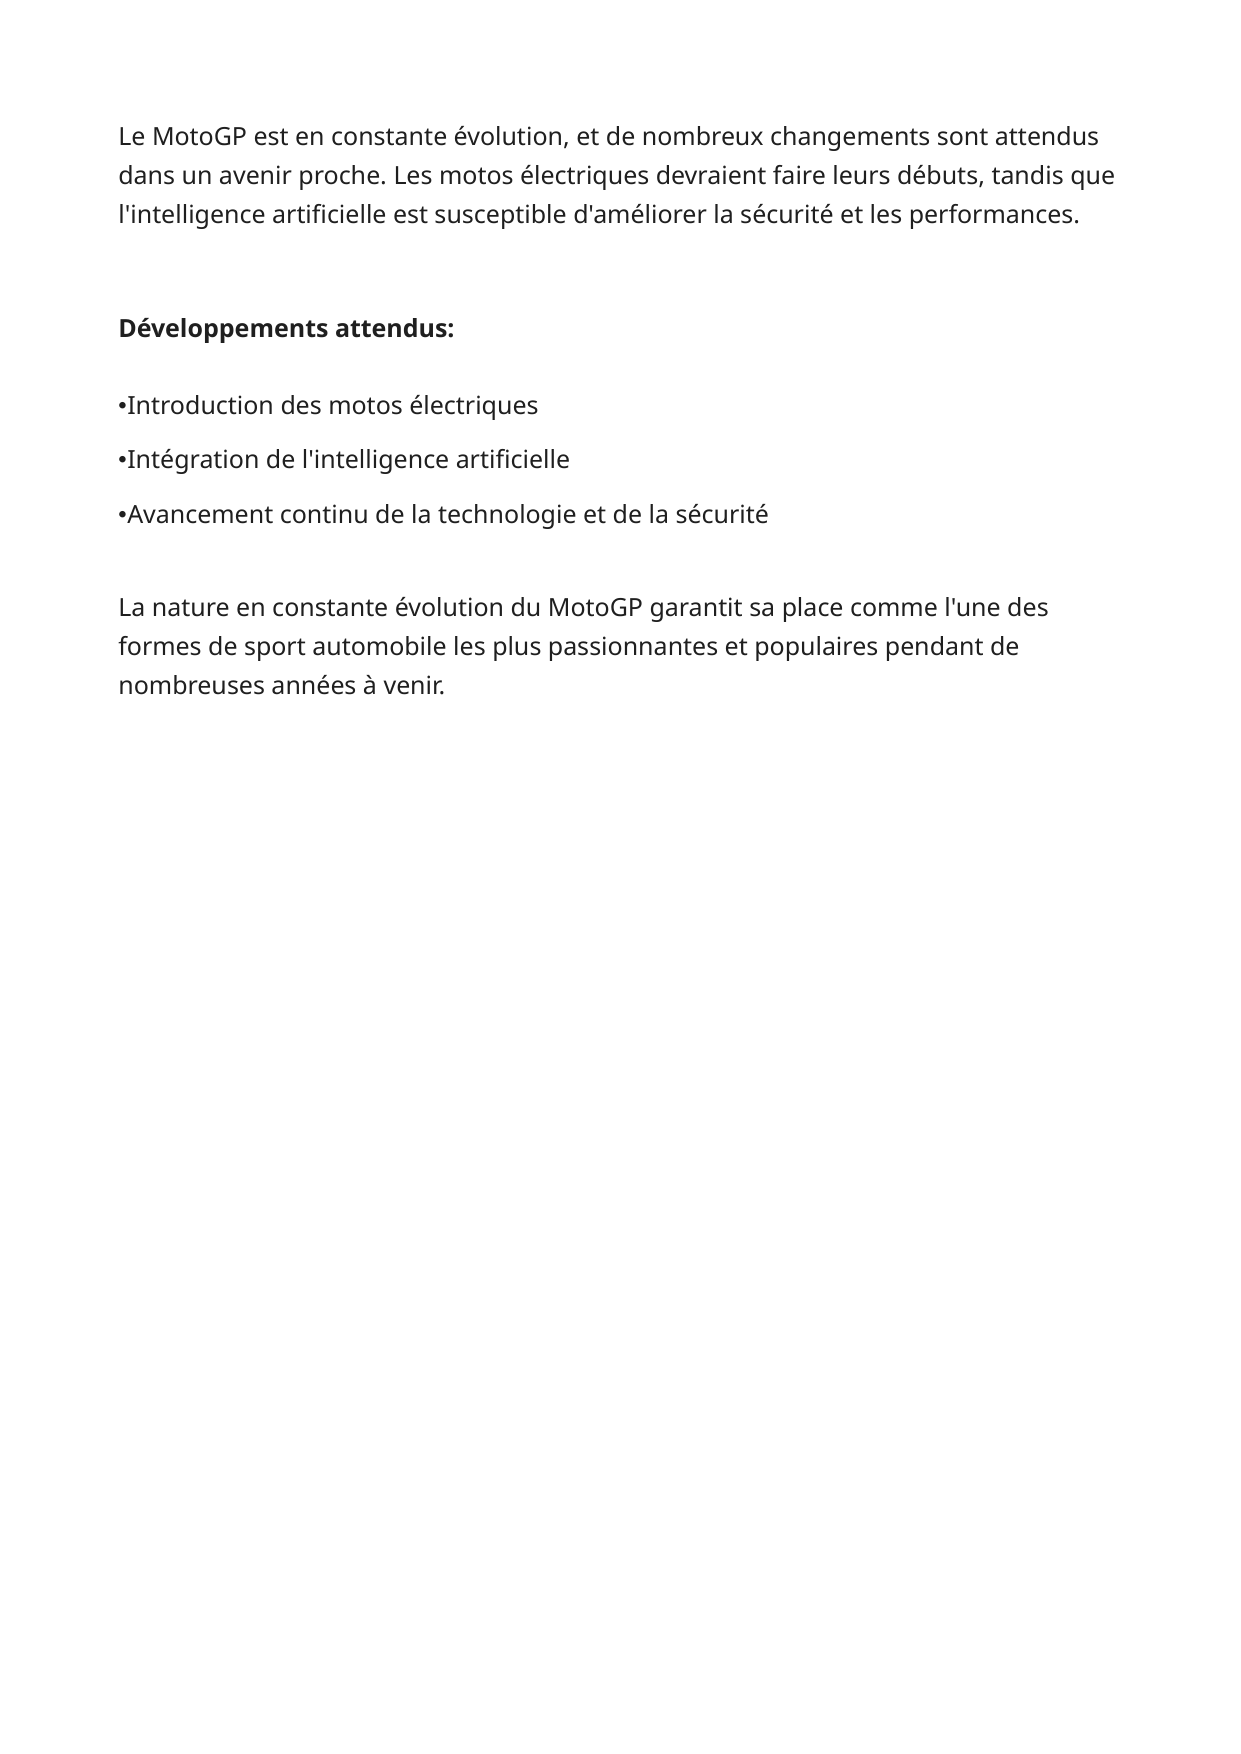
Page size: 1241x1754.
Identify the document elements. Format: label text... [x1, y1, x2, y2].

text Développements attendus: [118, 311, 1122, 345]
list Introduction des motos électriques [118, 387, 1122, 421]
list Intégration de l'intelligence artificielle [118, 442, 1122, 476]
text Le MotoGP est en constante évolution, et de nombreux changements sont attendus dans un avenir proche. Les motos électriques devraient faire leurs débuts, tandis que l'intelligence artificielle est susceptible d'améliorer la sécurité et les performances. [118, 118, 1122, 231]
text La nature en constante évolution du MotoGP garantit sa place comme l'une des formes de sport automobile les plus passionnantes et populaires pendant de nombreuses années à venir. [118, 589, 1122, 702]
list Avancement continu de la technologie et de la sécurité [118, 497, 1122, 531]
